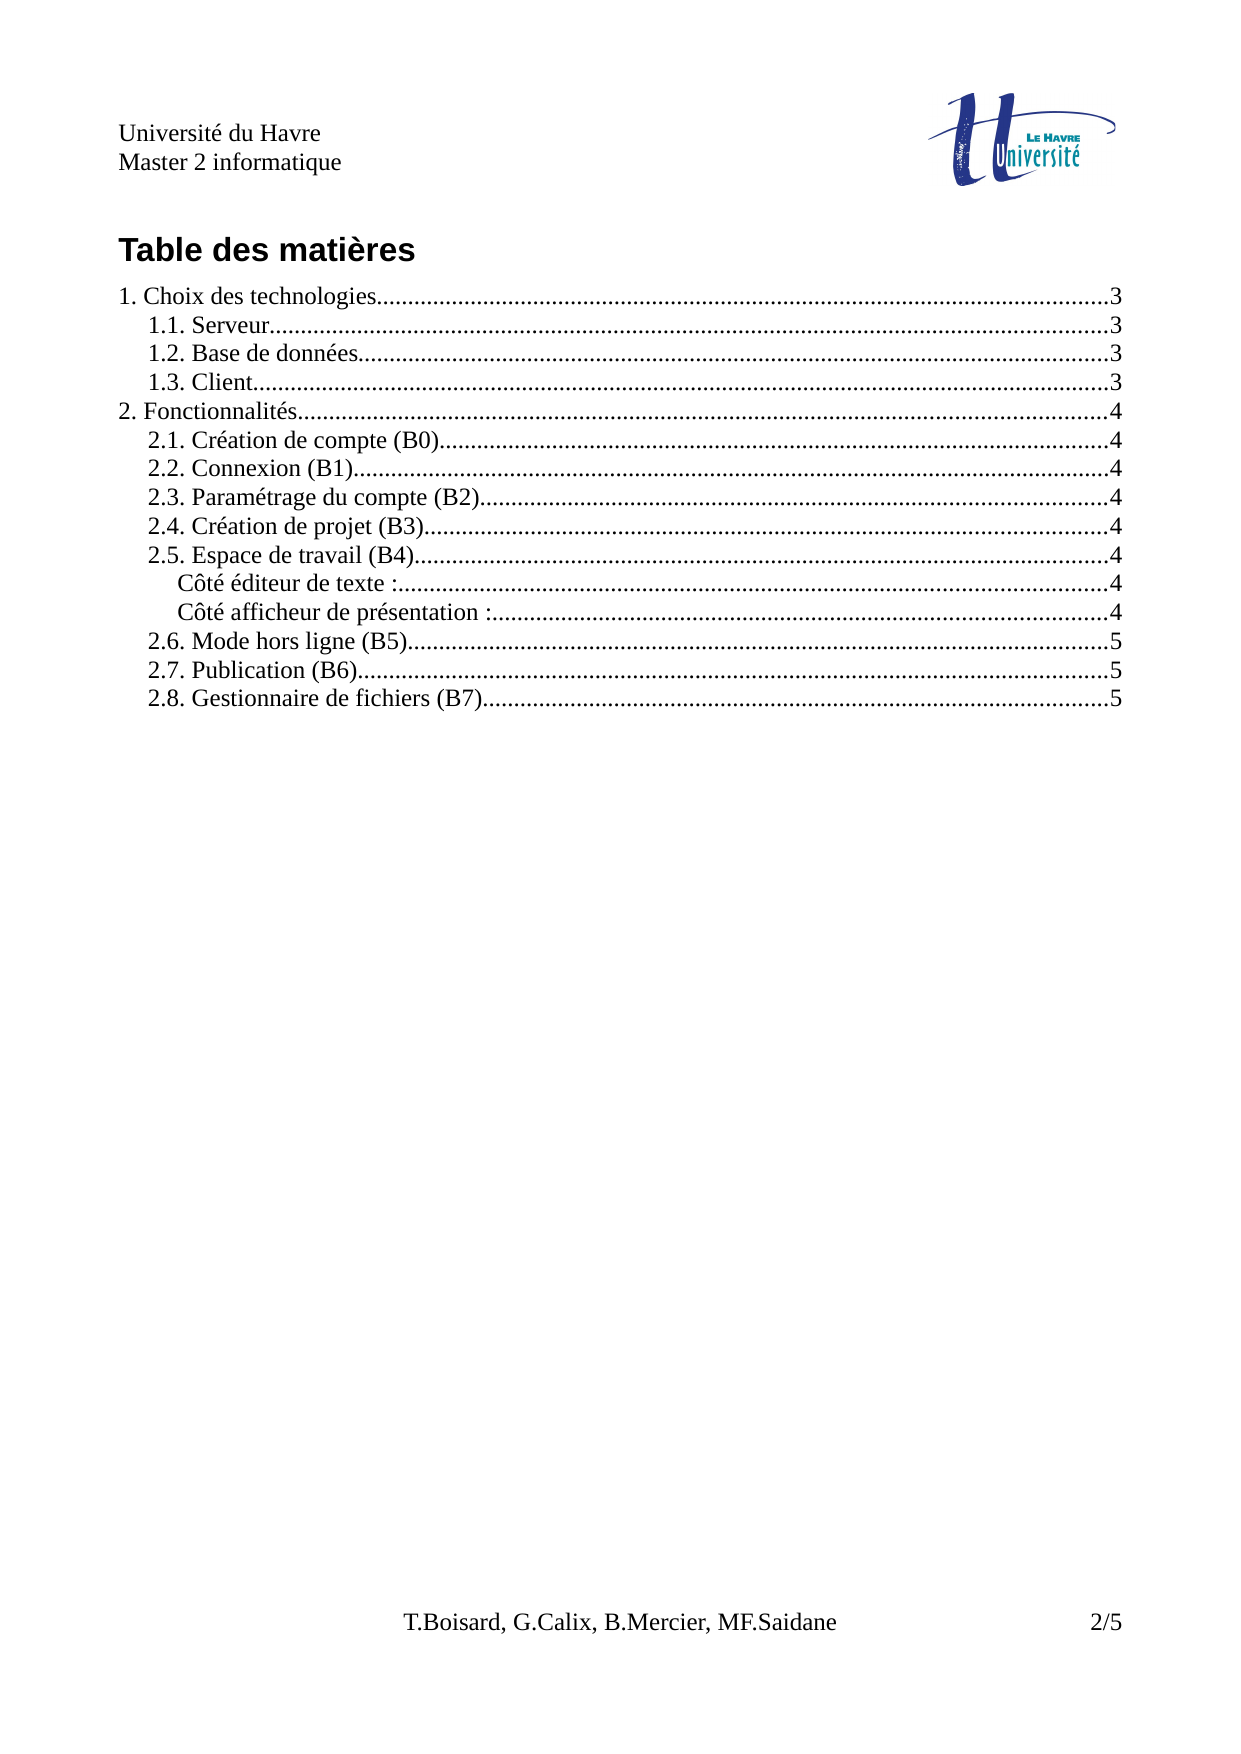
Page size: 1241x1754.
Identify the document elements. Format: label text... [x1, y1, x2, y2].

text 2.8. Gestionnaire de fichiers (B7) 5 [148, 683, 1122, 712]
text 2.5. Espace de travail (B4) 4 [148, 540, 1122, 568]
text 1.1. Serveur 3 [148, 310, 1122, 338]
text 2.1. Création de compte (B0) 4 [148, 425, 1122, 453]
text 2. Fonctionnalités 4 [118, 396, 1122, 425]
text 1. Choix des technologies 3 [118, 281, 1122, 310]
picture [928, 93, 1116, 186]
text 1.3. Client 3 [148, 367, 1122, 396]
subtitle Table des matières [118, 230, 1122, 268]
text 2.4. Création de projet (B3) 4 [148, 511, 1122, 540]
text Côté éditeur de texte : 4 [177, 568, 1122, 597]
text 2.2. Connexion (B1) 4 [148, 453, 1122, 482]
text Côté afficheur de présentation : 4 [177, 597, 1122, 626]
text 2.3. Paramétrage du compte (B2) 4 [148, 482, 1122, 511]
text 2.7. Publication (B6) 5 [148, 655, 1122, 683]
text 1.2. Base de données 3 [148, 338, 1122, 367]
text 2.6. Mode hors ligne (B5) 5 [148, 626, 1122, 655]
